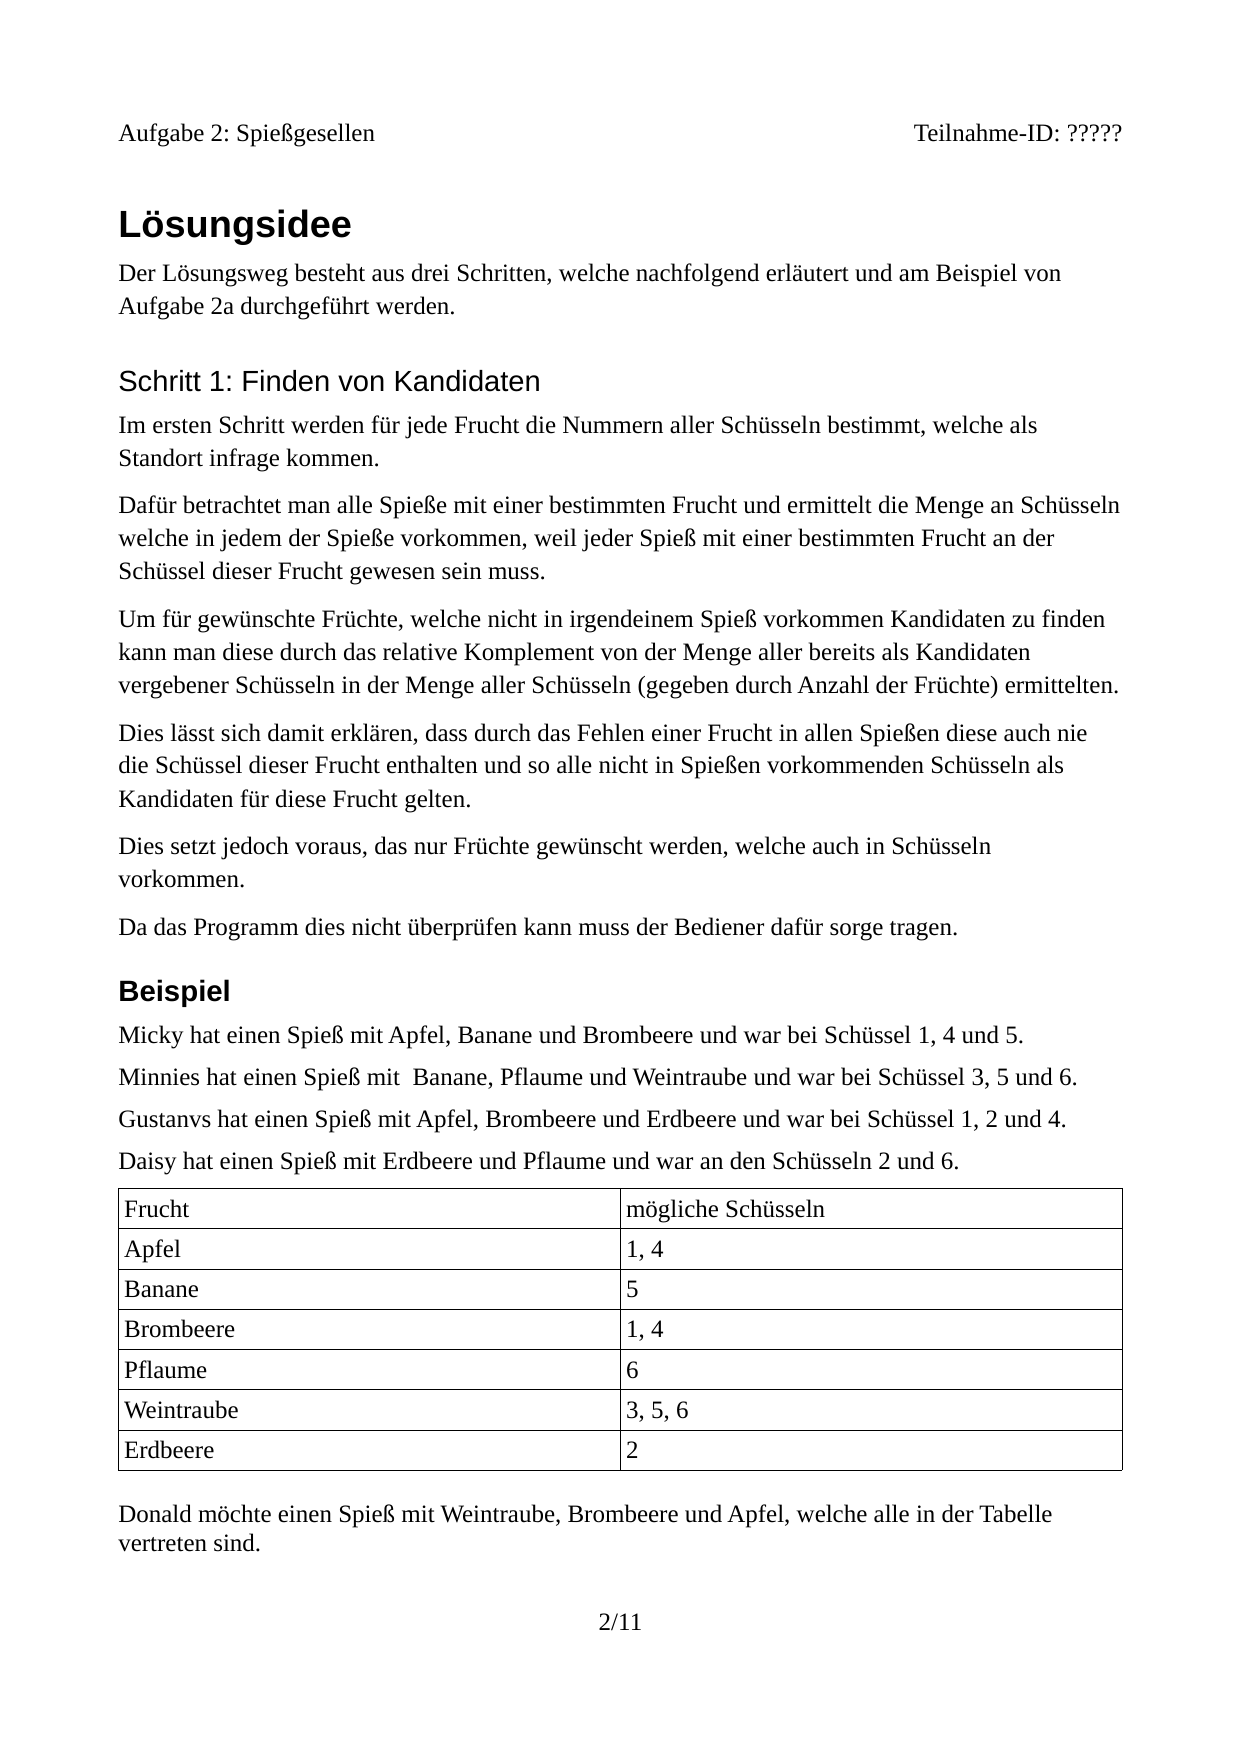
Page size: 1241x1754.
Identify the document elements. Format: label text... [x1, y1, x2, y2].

subtitle Beispiel [118, 974, 1122, 1008]
text Dafür betrachtet man alle Spieße mit einer bestimmten Frucht und ermittelt die Menge an Schüsseln welche in jedem der Spieße vorkommen, weil jeder Spieß mit einer bestimmten Frucht an der Schüssel dieser Frucht gewesen sein muss. [118, 490, 1122, 585]
table_header Frucht [119, 1189, 620, 1228]
subtitle Lösungsidee [118, 202, 1122, 246]
text Da das Programm dies nicht überprüfen kann muss der Bediener dafür sorge tragen. [118, 912, 1122, 941]
text Daisy hat einen Spieß mit Erdbeere und Pflaume und war an den Schüsseln 2 und 6. [118, 1146, 1122, 1175]
table_cell 2 [621, 1431, 1122, 1470]
text Im ersten Schritt werden für jede Frucht die Nummern aller Schüsseln bestimmt, welche als Standort infrage kommen. [118, 410, 1122, 471]
table_cell 5 [621, 1270, 1122, 1309]
table_cell Pflaume [119, 1350, 620, 1389]
text Gustanvs hat einen Spieß mit Apfel, Brombeere und Erdbeere und war bei Schüssel 1, 2 und 4. [118, 1104, 1122, 1133]
text Um für gewünschte Früchte, welche nicht in irgendeinem Spieß vorkommen Kandidaten zu finden kann man diese durch das relative Komplement von der Menge aller bereits als Kandidaten vergebener Schüsseln in der Menge aller Schüsseln (gegeben durch Anzahl der Früchte) ermittelten. [118, 604, 1122, 699]
text Dies setzt jedoch voraus, das nur Früchte gewünscht werden, welche auch in Schüsseln vorkommen. [118, 831, 1122, 893]
table_cell Brombeere [119, 1310, 620, 1349]
table_cell 1, 4 [621, 1310, 1122, 1349]
table_cell Erdbeere [119, 1431, 620, 1470]
table_header mögliche Schüsseln [621, 1189, 1122, 1228]
text Der Lösungsweg besteht aus drei Schritten, welche nachfolgend erläutert und am Beispiel von Aufgabe 2a durchgeführt werden. [118, 258, 1122, 320]
text Minnies hat einen Spieß mit Banane, Pflaume und Weintraube und war bei Schüssel 3, 5 und 6. [118, 1062, 1122, 1091]
table_cell 1, 4 [621, 1229, 1122, 1268]
table_cell Weintraube [119, 1390, 620, 1430]
text Dies lässt sich damit erklären, dass durch das Fehlen einer Frucht in allen Spießen diese auch nie die Schüssel dieser Frucht enthalten und so alle nicht in Spießen vorkommenden Schüsseln als Kandidaten für diese Frucht gelten. [118, 718, 1122, 812]
table_cell Apfel [119, 1229, 620, 1268]
table_cell Banane [119, 1270, 620, 1309]
text Donald möchte einen Spieß mit Weintraube, Brombeere und Apfel, welche alle in der Tabelle vertreten sind. [118, 1499, 1122, 1556]
text Micky hat einen Spieß mit Apfel, Banane und Brombeere und war bei Schüssel 1, 4 und 5. [118, 1020, 1122, 1049]
table_cell 3, 5, 6 [621, 1390, 1122, 1430]
subtitle Schritt 1: Finden von Kandidaten [118, 364, 1122, 397]
table_cell 6 [621, 1350, 1122, 1389]
